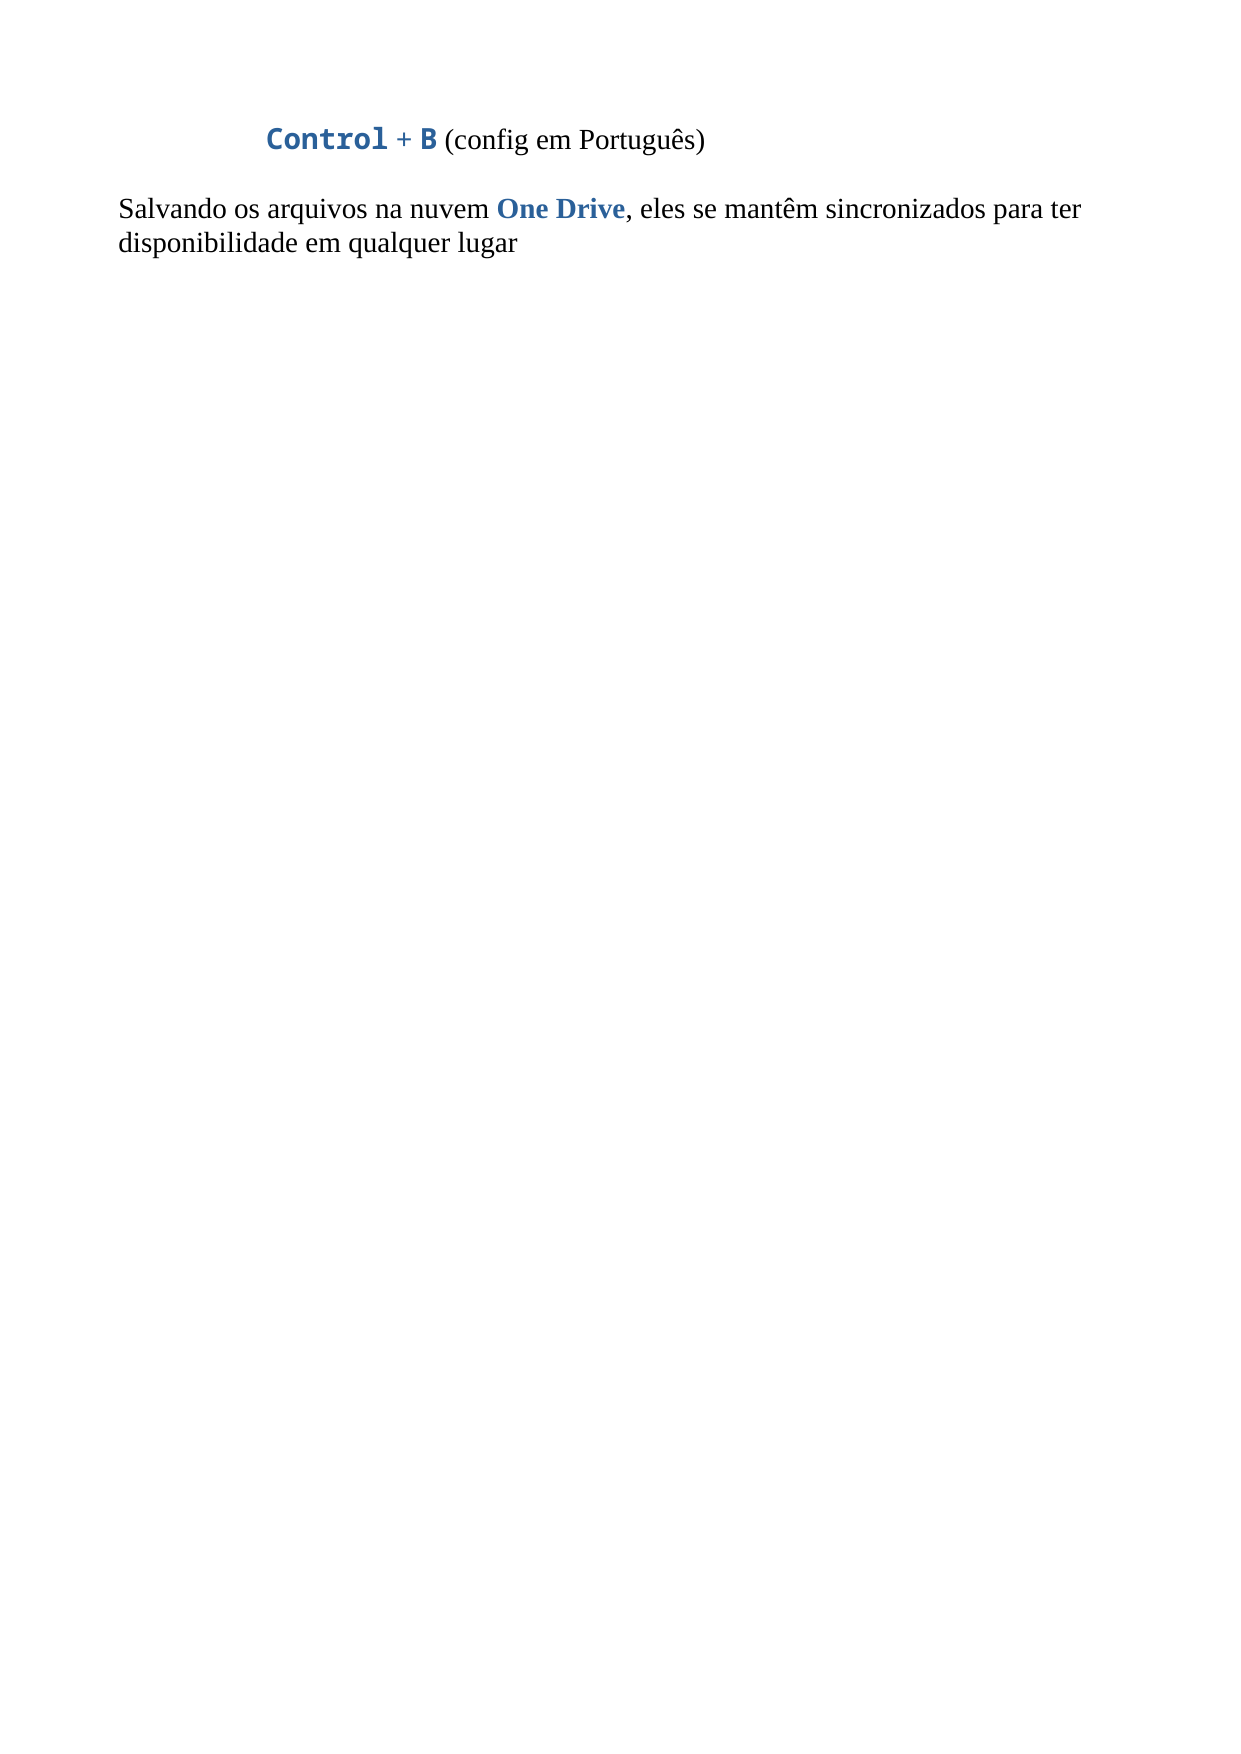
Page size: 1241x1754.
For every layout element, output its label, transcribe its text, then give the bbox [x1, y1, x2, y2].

text Control + B (config em Português) [118, 118, 1122, 158]
text Salvando os arquivos na nuvem One Drive, eles se mantêm sincronizados para ter disponibilidade em qualquer lugar [118, 191, 1122, 258]
